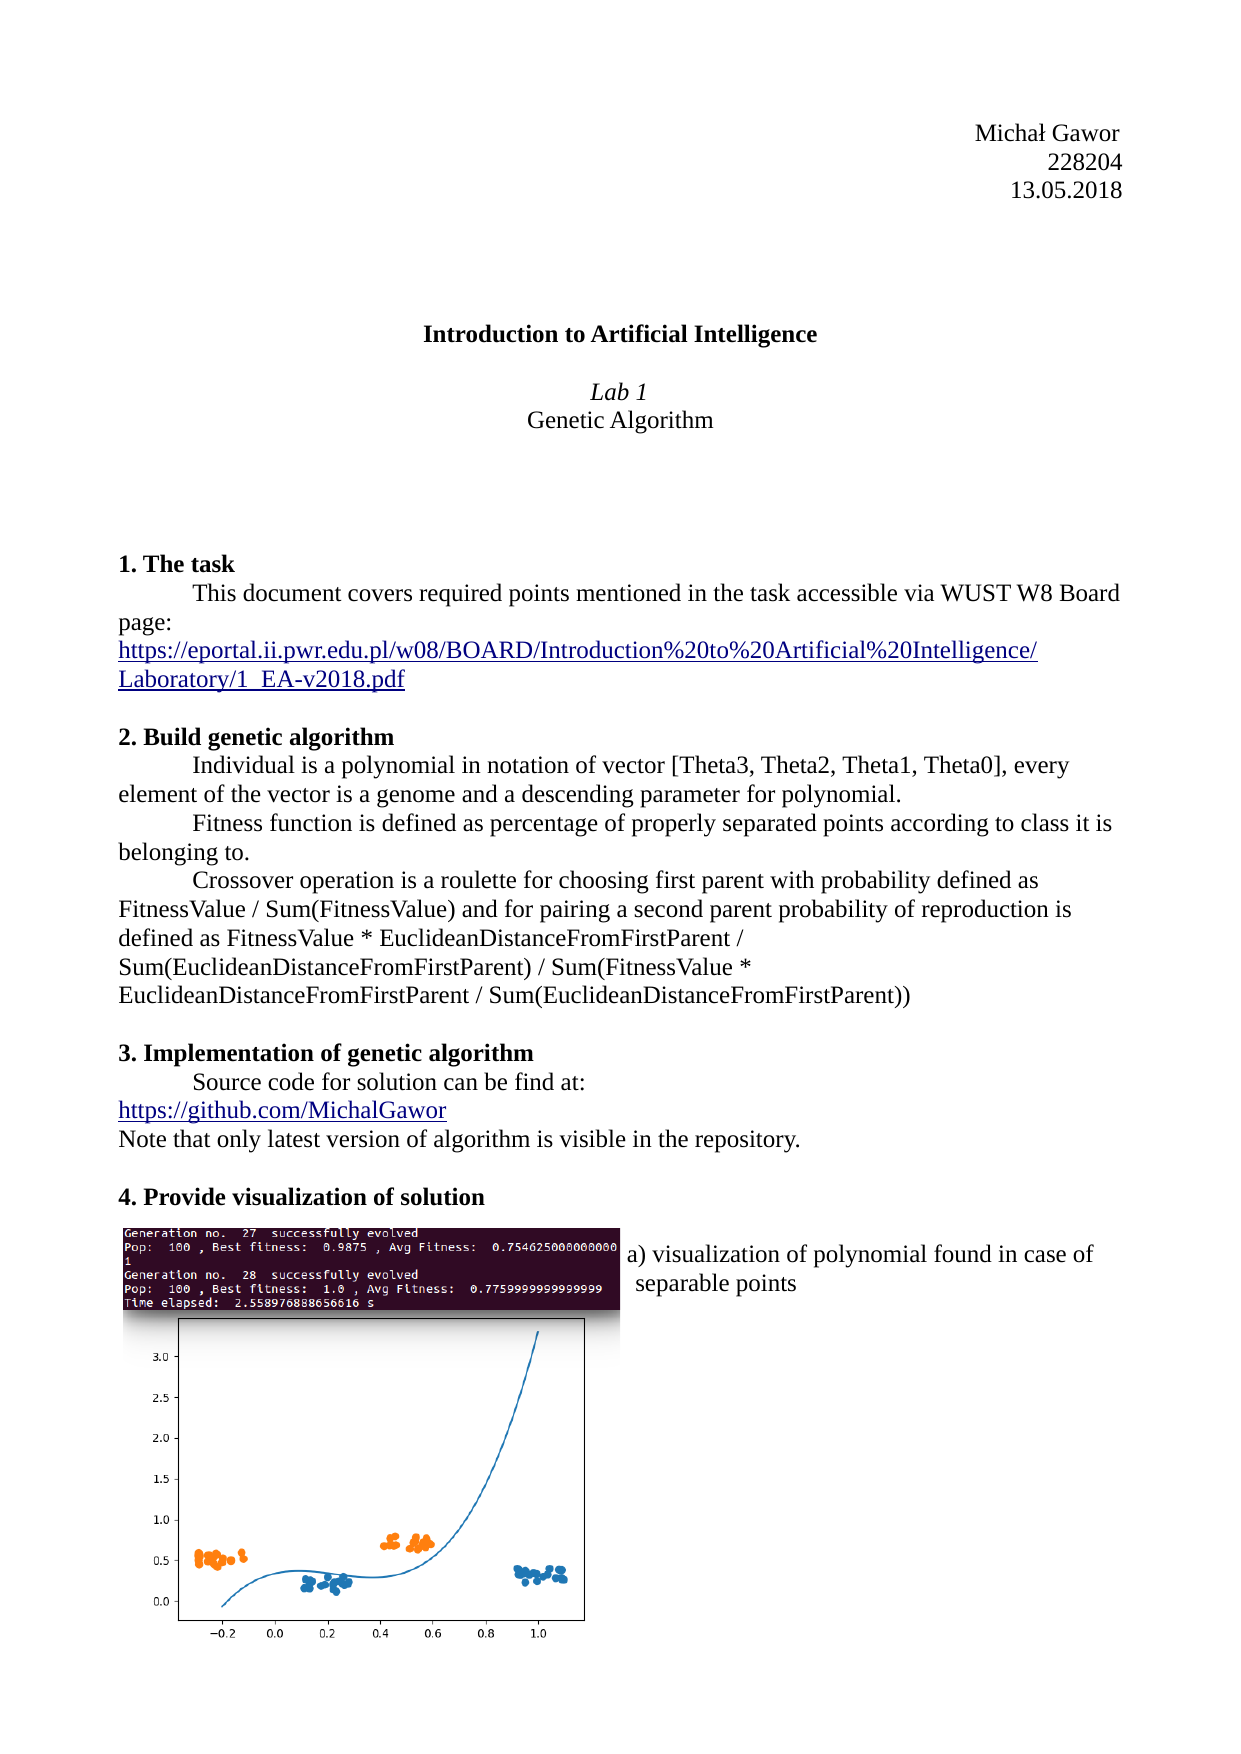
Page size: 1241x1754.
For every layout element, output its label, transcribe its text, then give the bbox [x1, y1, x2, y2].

text 228204 [118, 147, 1122, 176]
text 4. Provide visualization of solution [118, 1182, 1122, 1211]
text This document covers required points mentioned in the task accessible via WUST W8 Board page: [118, 578, 1122, 636]
text https://github.com/MichalGawor [118, 1096, 1122, 1124]
text Note that only latest version of algorithm is visible in the repository. [118, 1124, 1122, 1153]
text Lab 1 [118, 377, 1122, 406]
picture [123, 1228, 621, 1646]
text Crossover operation is a roulette for choosing first parent with probability defined as FitnessValue / Sum(FitnessValue) and for pairing a second parent probability of reproduction is defined as FitnessValue * EuclideanDistanceFromFirstParent / Sum(EuclideanDistanceFromFirstParent) / Sum(FitnessValue * EuclideanDistanceFromFirstParent / Sum(EuclideanDistanceFromFirstParent)) [118, 866, 1122, 1009]
text 1. The task [118, 549, 1122, 578]
text 2. Build genetic algorithm [118, 722, 1122, 751]
text Introduction to Artificial Intelligence [118, 319, 1122, 348]
text Source code for solution can be find at: [118, 1067, 1122, 1096]
text a) visualization of polynomial found in case of separable points [621, 1239, 1122, 1297]
text 13.05.2018 [118, 176, 1122, 204]
text Genetic Algorithm [118, 406, 1122, 434]
text Michał Gawor [118, 118, 1122, 147]
text Fitness function is defined as percentage of properly separated points according to class it is belonging to. [118, 808, 1122, 866]
text 3. Implementation of genetic algorithm [118, 1038, 1122, 1067]
text Individual is a polynomial in notation of vector [Theta3, Theta2, Theta1, Theta0], every element of the vector is a genome and a descending parameter for polynomial. [118, 751, 1122, 808]
text https://eportal.ii.pwr.edu.pl/w08/BOARD/Introduction%20to%20Artificial%20Intelligence/Laboratory/1_EA-v2018.pdf [118, 636, 1122, 693]
